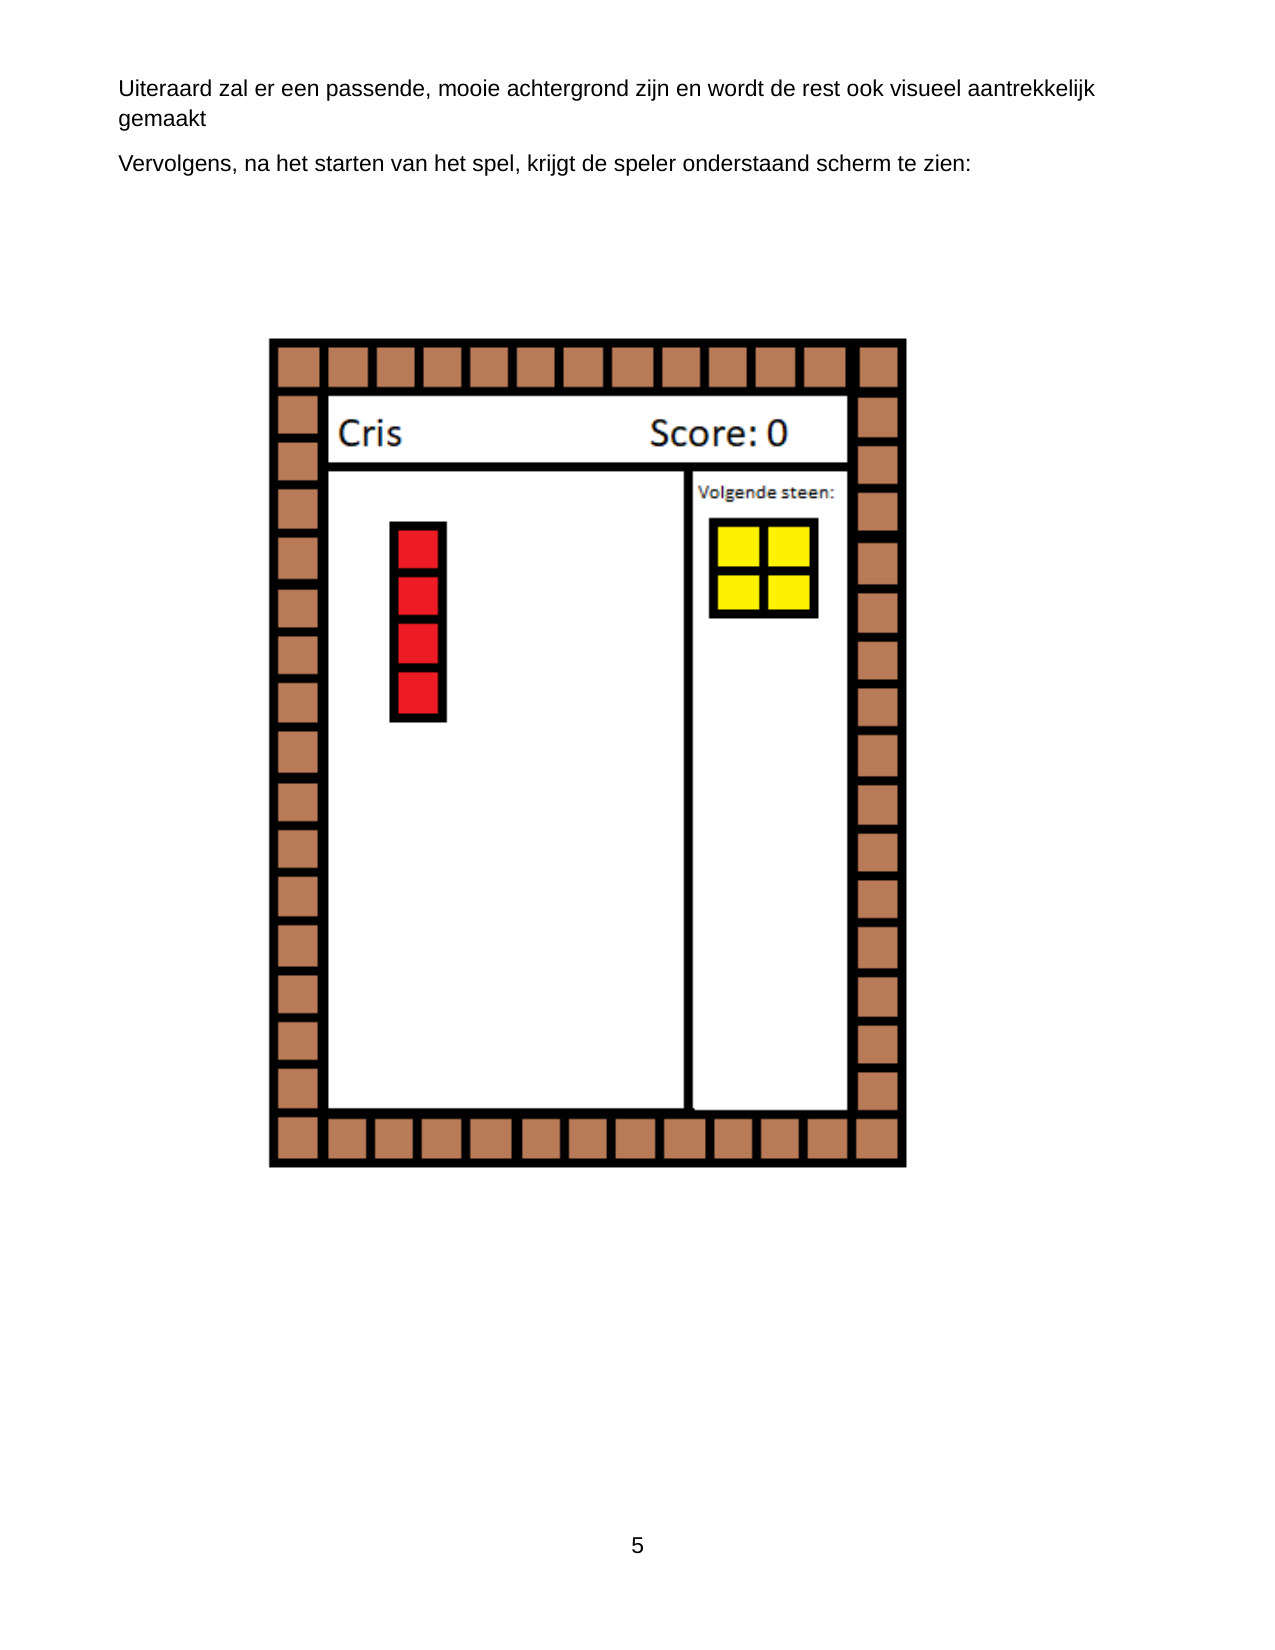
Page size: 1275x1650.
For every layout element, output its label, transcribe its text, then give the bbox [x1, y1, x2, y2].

text Uiteraard zal er een passende, mooie achtergrond zijn en wordt de rest ook visueel aantrekkelijk gemaakt [118, 75, 1157, 132]
picture [257, 321, 932, 1184]
text Vervolgens, na het starten van het spel, krijgt de speler onderstaand scherm te zien: [118, 150, 1157, 176]
